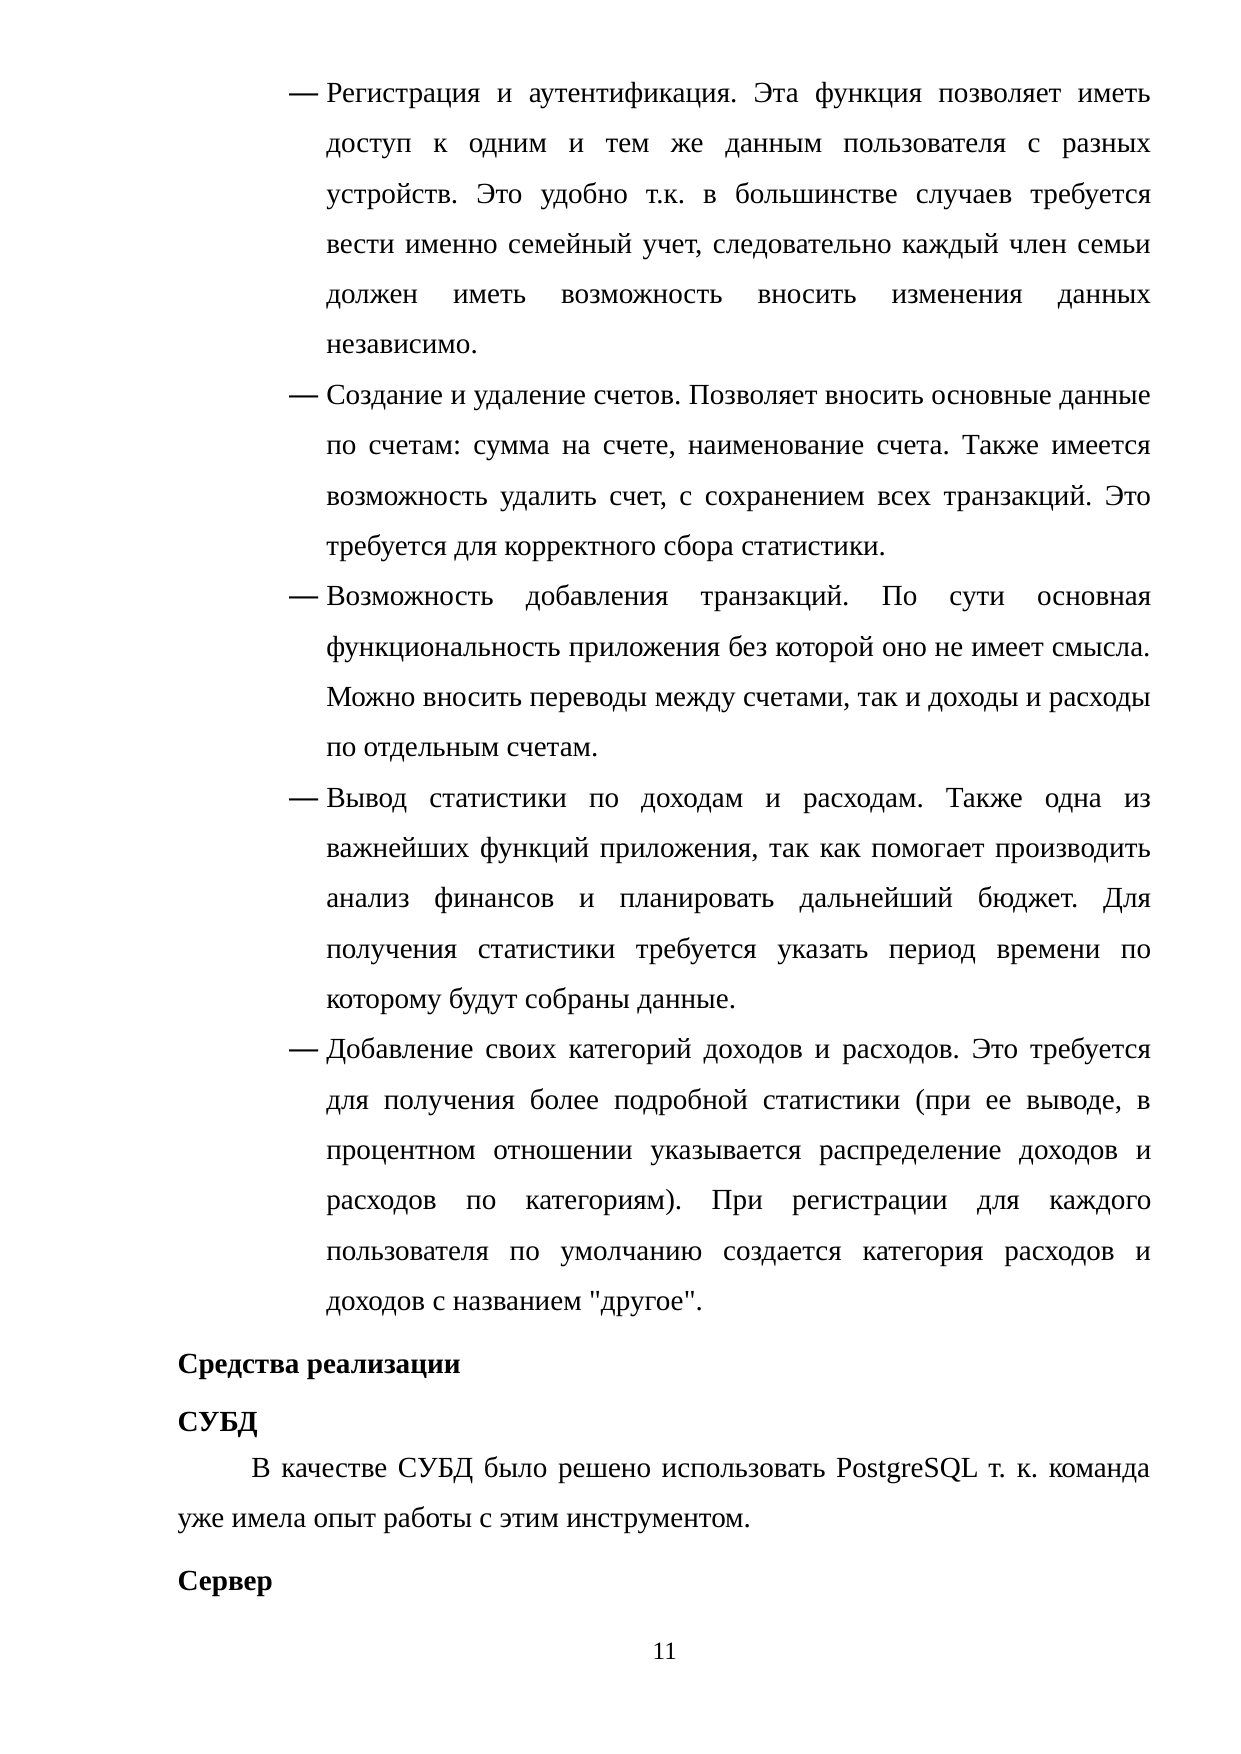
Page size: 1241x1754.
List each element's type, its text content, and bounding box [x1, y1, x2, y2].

text В качестве СУБД было решено использовать PostgreSQL т. к. команда уже имела опыт работы с этим инструментом. [177, 1450, 1152, 1534]
list Создание и удаление счетов. Позволяет вносить основные данные по счетам: сумма на счете, наименование счета. Также имеется возможность удалить счет, с сохранением всех транзакций. Это требуется для корректного сбора статистики. [289, 377, 1152, 562]
list СУБД [177, 1404, 1152, 1438]
list Вывод статистики по доходам и расходам. Также одна из важнейших функций приложения, так как помогает производить анализ финансов и планировать дальнейший бюджет. Для получения статистики требуется указать период времени по которому будут собраны данные. [289, 780, 1152, 1014]
list Средства реализации [177, 1346, 1152, 1379]
list Добавление своих категорий доходов и расходов. Это требуется для получения более подробной статистики (при ее выводе, в процентном отношении указывается распределение доходов и расходов по категориям). При регистрации для каждого пользователя по умолчанию создается категория расходов и доходов с названием "другое". [289, 1031, 1152, 1317]
list Регистрация и аутентификация. Эта функция позволяет иметь доступ к одним и тем же данным пользователя с разных устройств. Это удобно т.к. в большинстве случаев требуется вести именно семейный учет, следовательно каждый член семьи должен иметь возможность вносить изменения данных независимо. [289, 75, 1152, 360]
list Возможность добавления транзакций. По сути основная функциональность приложения без которой оно не имеет смысла. Можно вносить переводы между счетами, так и доходы и расходы по отдельным счетам. [289, 578, 1152, 763]
list Сервер [177, 1563, 1152, 1597]
